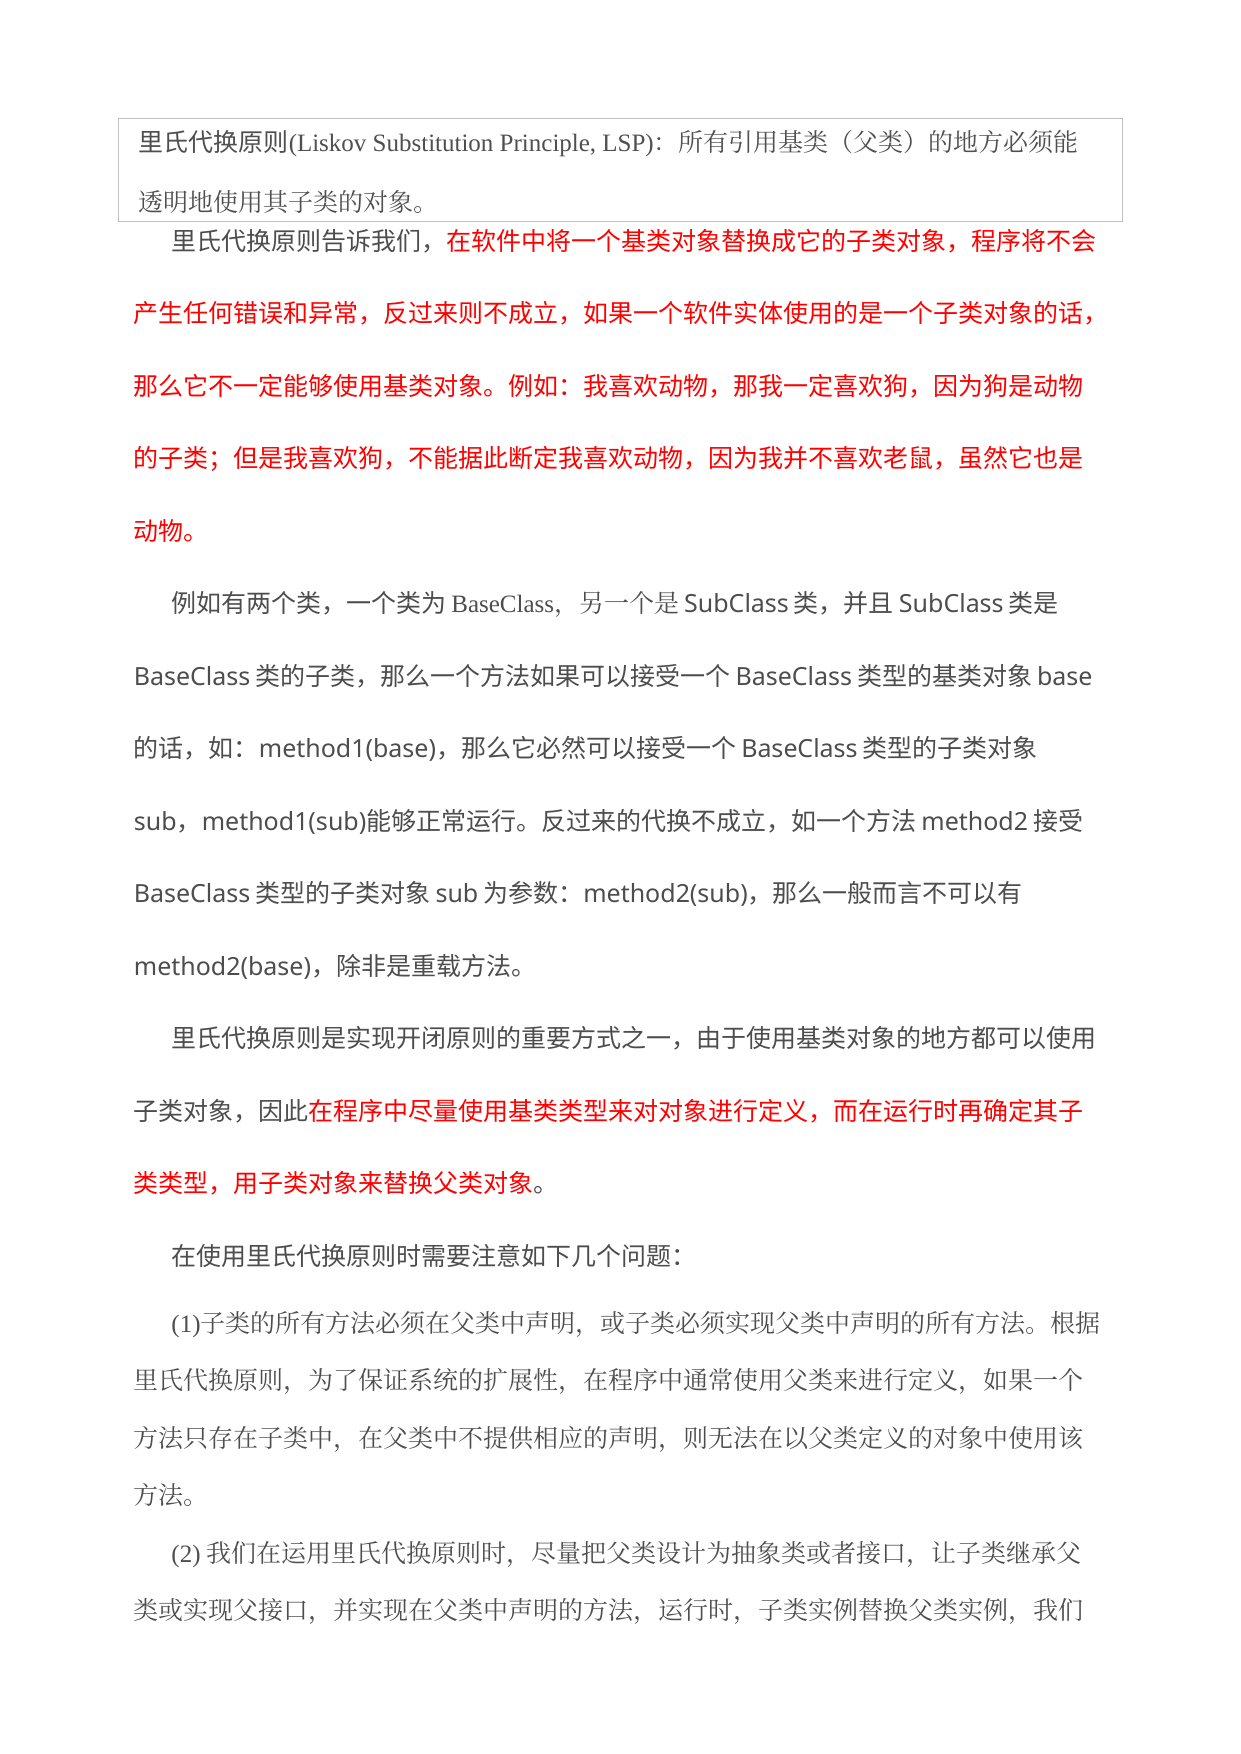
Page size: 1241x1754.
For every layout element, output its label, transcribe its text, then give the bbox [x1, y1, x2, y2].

text 里氏代换原则告诉我们，在软件中将一个基类对象替换成它的子类对象，程序将不会产生任何错误和异常，反过来则不成立，如果一个软件实体使用的是一个子类对象的话，那么它不一定能够使用基类对象。例如：我喜欢动物，那我一定喜欢狗，因为狗是动物的子类；但是我喜欢狗，不能据此断定我喜欢动物，因为我并不喜欢老鼠，虽然它也是动物。 [134, 222, 1106, 548]
text (1)子类的所有方法必须在父类中声明，或子类必须实现父类中声明的所有方法。根据里氏代换原则，为了保证系统的扩展性，在程序中通常使用父类来进行定义，如果一个方法只存在子类中，在父类中不提供相应的声明，则无法在以父类定义的对象中使用该方法。 [134, 1309, 1106, 1510]
text 在使用里氏代换原则时需要注意如下几个问题： [134, 1236, 1106, 1273]
text 例如有两个类，一个类为BaseClass，另一个是SubClass类，并且SubClass类是BaseClass类的子类，那么一个方法如果可以接受一个BaseClass类型的基类对象base的话，如：method1(base)，那么它必然可以接受一个BaseClass类型的子类对象sub，method1(sub)能够正常运行。反过来的代换不成立，如一个方法method2接受BaseClass类型的子类对象sub为参数：method2(sub)，那么一般而言不可以有method2(base)，除非是重载方法。 [134, 584, 1106, 983]
text 里氏代换原则是实现开闭原则的重要方式之一，由于使用基类对象的地方都可以使用子类对象，因此在程序中尽量使用基类类型来对对象进行定义，而在运行时再确定其子类类型，用子类对象来替换父类对象。 [134, 1019, 1106, 1200]
text (2) 我们在运用里氏代换原则时，尽量把父类设计为抽象类或者接口，让子类继承父类或实现父接口，并实现在父类中声明的方法，运行时，子类实例替换父类实例，我们 [134, 1539, 1106, 1625]
table_header 里氏代换原则(Liskov Substitution Principle, LSP)：所有引用基类（父类）的地方必须能透明地使用其子类的对象。 [119, 119, 1122, 221]
